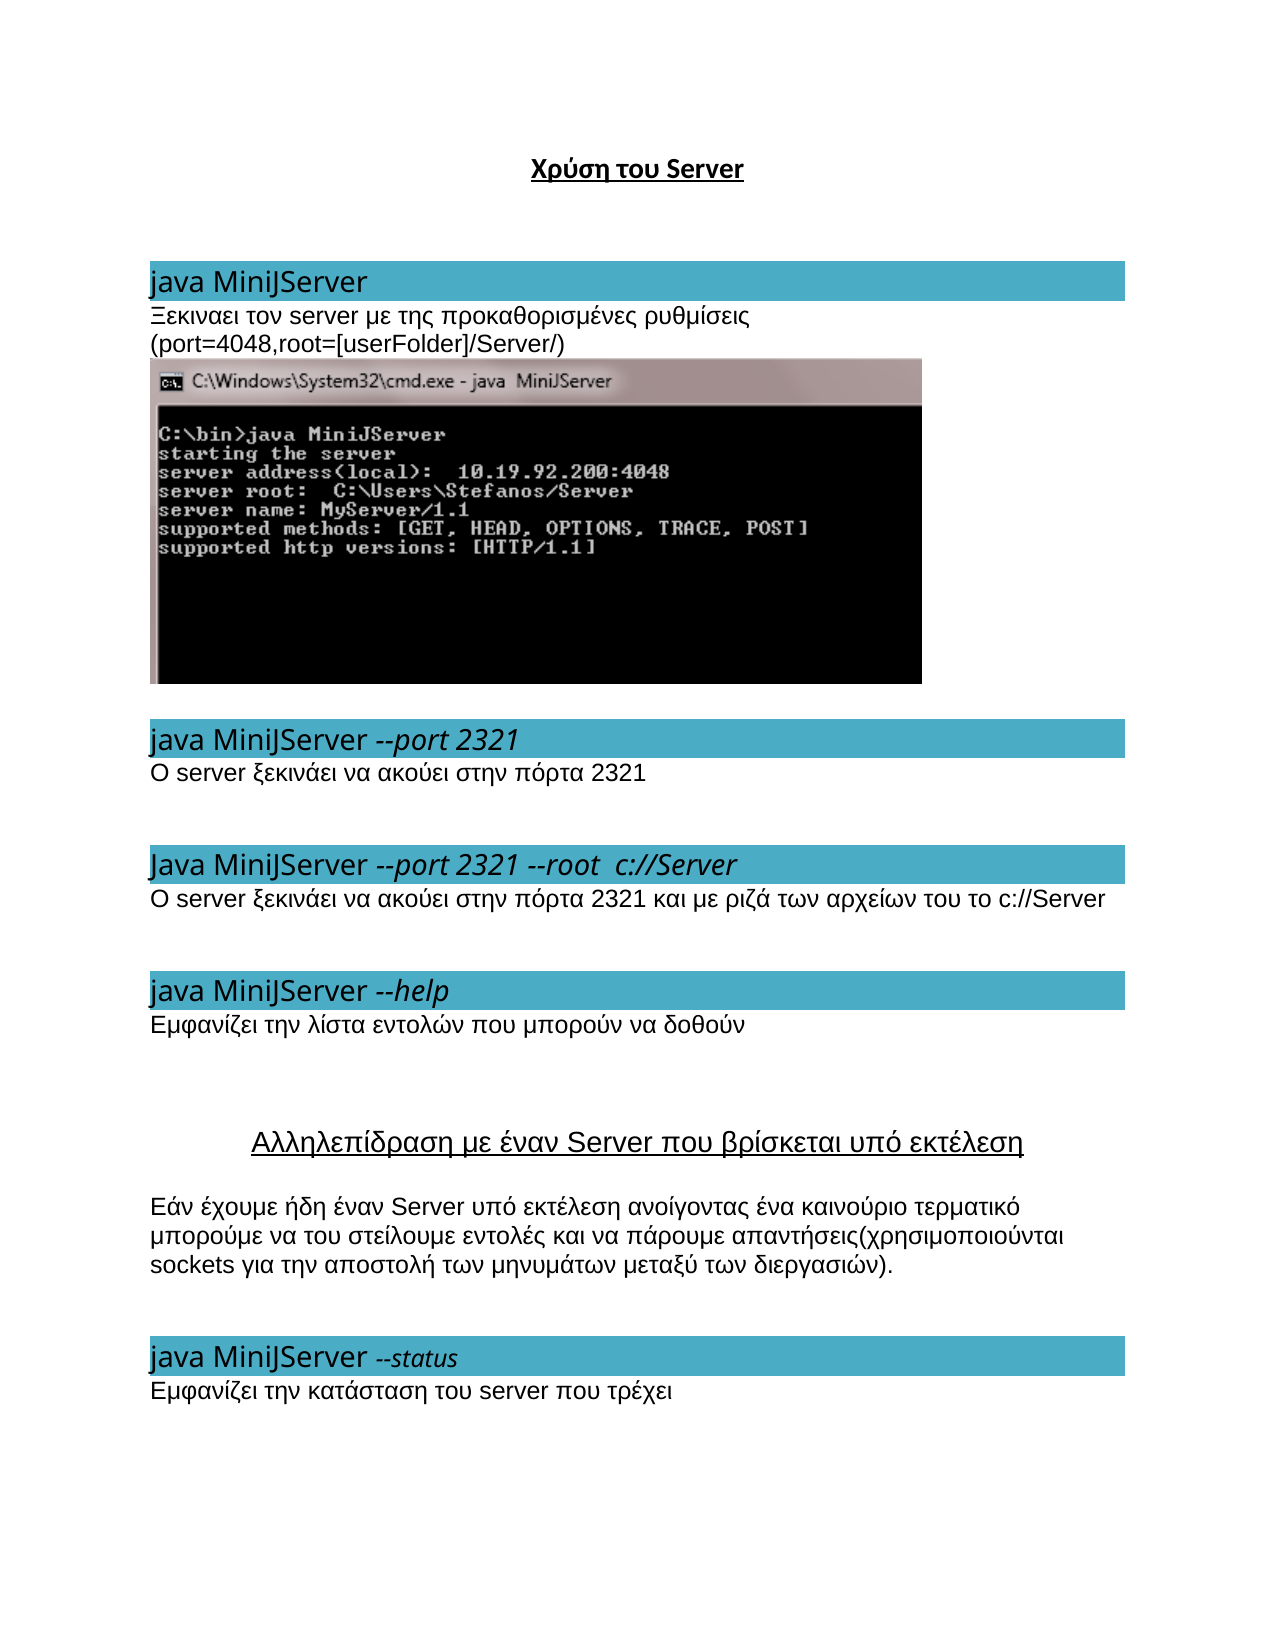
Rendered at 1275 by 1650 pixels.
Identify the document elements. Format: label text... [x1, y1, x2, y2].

text Εάν έχουμε ήδη έναν Server υπό εκτέλεση ανοίγοντας ένα καινούριο τερματικό μπορούμε να του στείλουμε εντολές και να πάρουμε απαντήσεις(χρησιμοποιούνται sockets για την αποστολή των μηνυμάτων μεταξύ των διεργασιών). [150, 1192, 1125, 1279]
picture [150, 358, 922, 684]
text Ξεκιναει τoν server με της προκαθορισμένες ρυθμίσεις (port=4048,root=[userFolder]/Server/) [150, 301, 1125, 358]
text Αλληλεπίδραση με έναν Server που βρίσκεται υπό εκτέλεση [150, 1125, 1125, 1159]
text java MiniJServer [150, 261, 1125, 301]
text java MiniJServer --port 2321 [150, 719, 1125, 758]
text Εμφανίζει την λίστα εντολών που μπορούν να δοθούν [150, 1010, 1125, 1039]
text java MiniJServer --status [150, 1336, 1125, 1376]
text Εμφανίζει την κατάσταση του server που τρέχει [150, 1376, 1125, 1404]
text Ο server ξεκινάει να ακούει στην πόρτα 2321 [150, 758, 1125, 787]
text Χρύση του Server [150, 150, 1125, 186]
text Java MiniJServer --port 2321 --root c://Server [150, 845, 1125, 884]
text java MiniJServer --help [150, 971, 1125, 1010]
text Ο server ξεκινάει να ακούει στην πόρτα 2321 και με ριζά των αρχείων του το c://Server [150, 884, 1125, 913]
